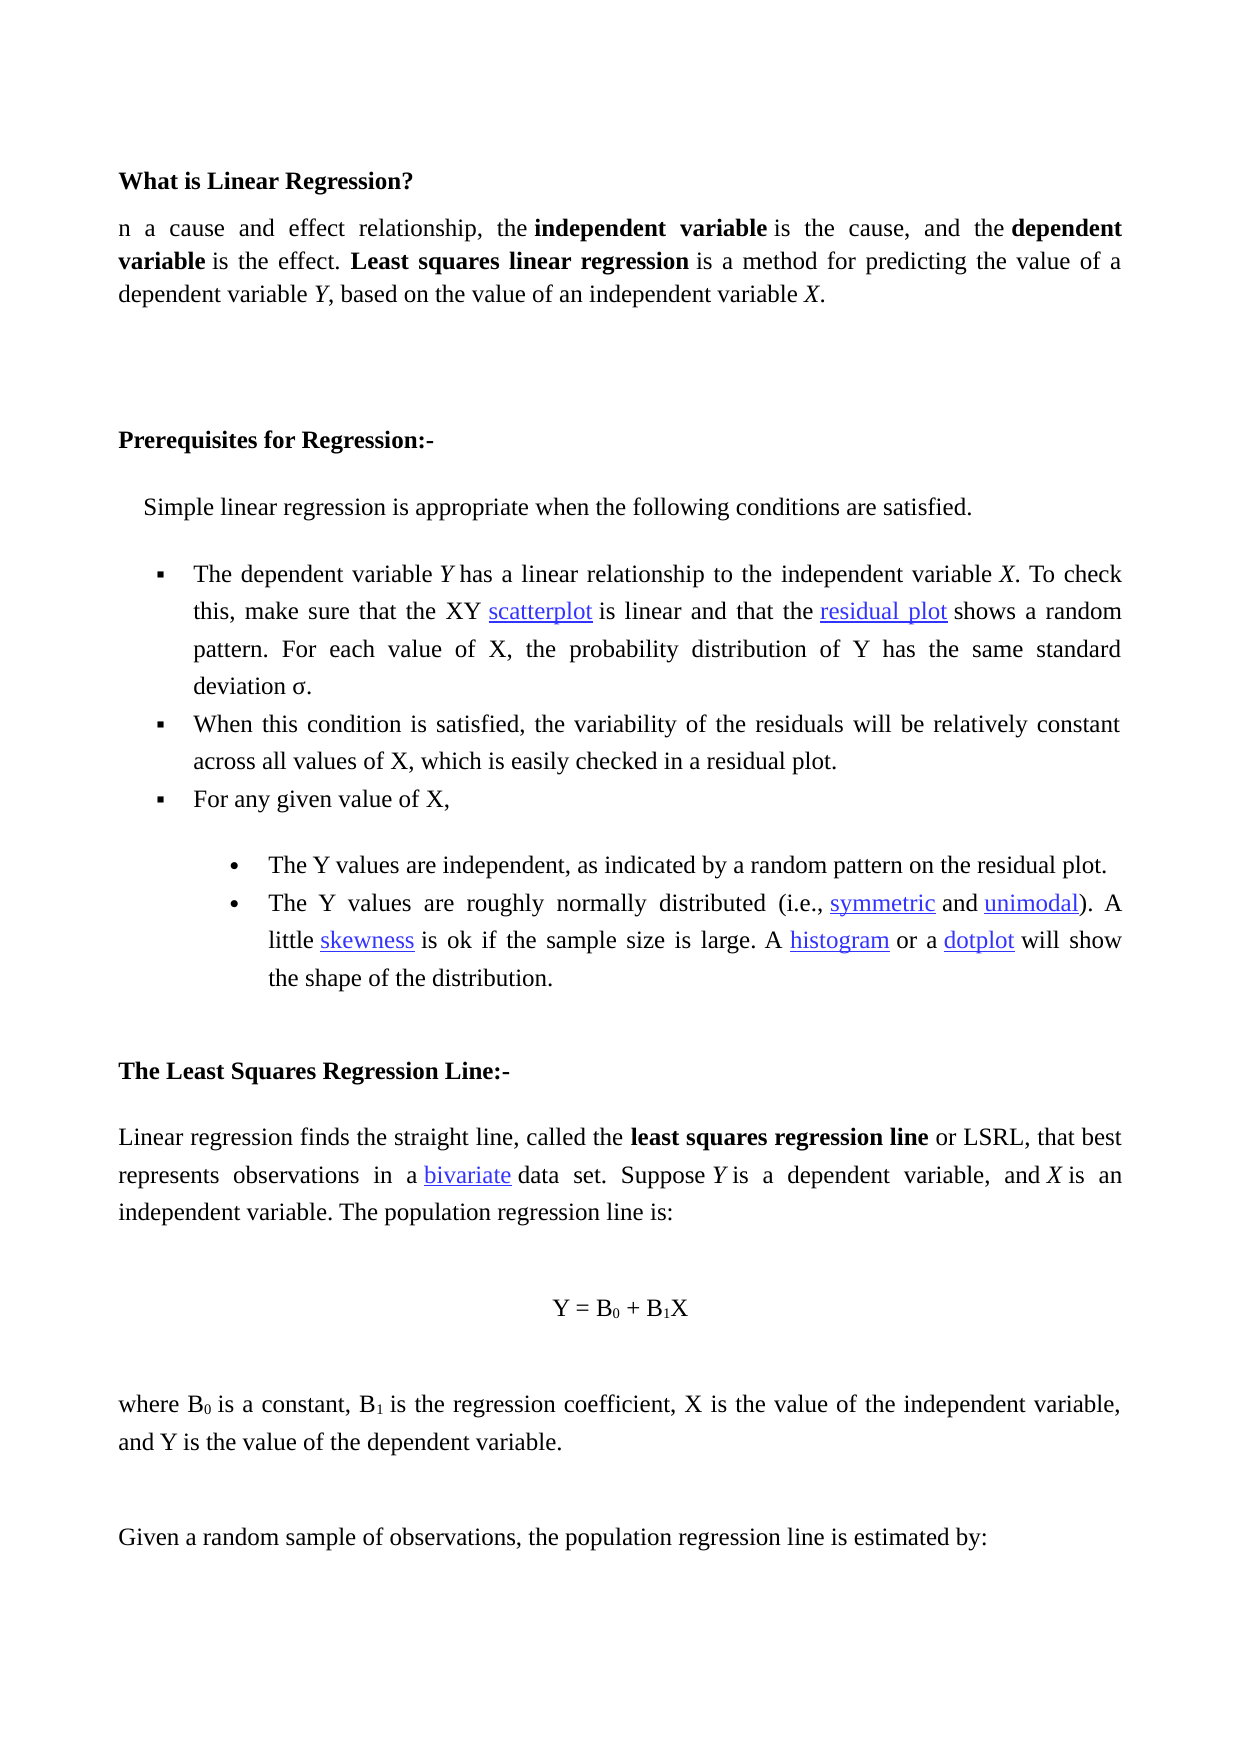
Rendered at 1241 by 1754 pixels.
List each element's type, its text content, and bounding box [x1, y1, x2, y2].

text where Β0 is a constant, Β1 is the regression coefficient, X is the value of the independent variable, and Y is the value of the dependent variable. [118, 1380, 1122, 1455]
text Given a random sample of observations, the population regression line is estimated by: [118, 1514, 1122, 1551]
subtitle Prerequisites for Regression:- [118, 426, 1122, 454]
list The Y values are roughly normally distributed (i.e., symmetric and unimodal). A little skewness is ok if the sample size is large. A histogram or a dotplot will show the shape of the distribution. [231, 879, 1122, 992]
text Y = Β0 + Β1X [118, 1284, 1122, 1322]
text Linear regression finds the straight line, called the least squares regression line or LSRL, that best represents observations in a bivariate data set. Suppose Y is a dependent variable, and X is an independent variable. The population regression line is: [118, 1114, 1122, 1226]
subtitle The Least Squares Regression Line:- [118, 1056, 1122, 1084]
list For any given value of X, [156, 775, 1122, 813]
text Simple linear regression is appropriate when the following conditions are satisfied. [118, 483, 1122, 521]
list The Y values are independent, as indicated by a random pattern on the residual plot. [231, 842, 1122, 879]
list When this condition is satisfied, the variability of the residuals will be relatively constant across all values of X, which is easily checked in a residual plot. [156, 700, 1122, 775]
text What is Linear Regression? [118, 166, 1122, 194]
text n a cause and effect relationship, the independent variable is the cause, and the dependent variable is the effect. Least squares linear regression is a method for predicting the value of a dependent variable Y, based on the value of an independent variable X. [118, 213, 1122, 308]
list The dependent variable Y has a linear relationship to the independent variable X. To check this, make sure that the XY scatterplot is linear and that the residual plot shows a random pattern. For each value of X, the probability distribution of Y has the same standard deviation σ. [156, 550, 1122, 700]
